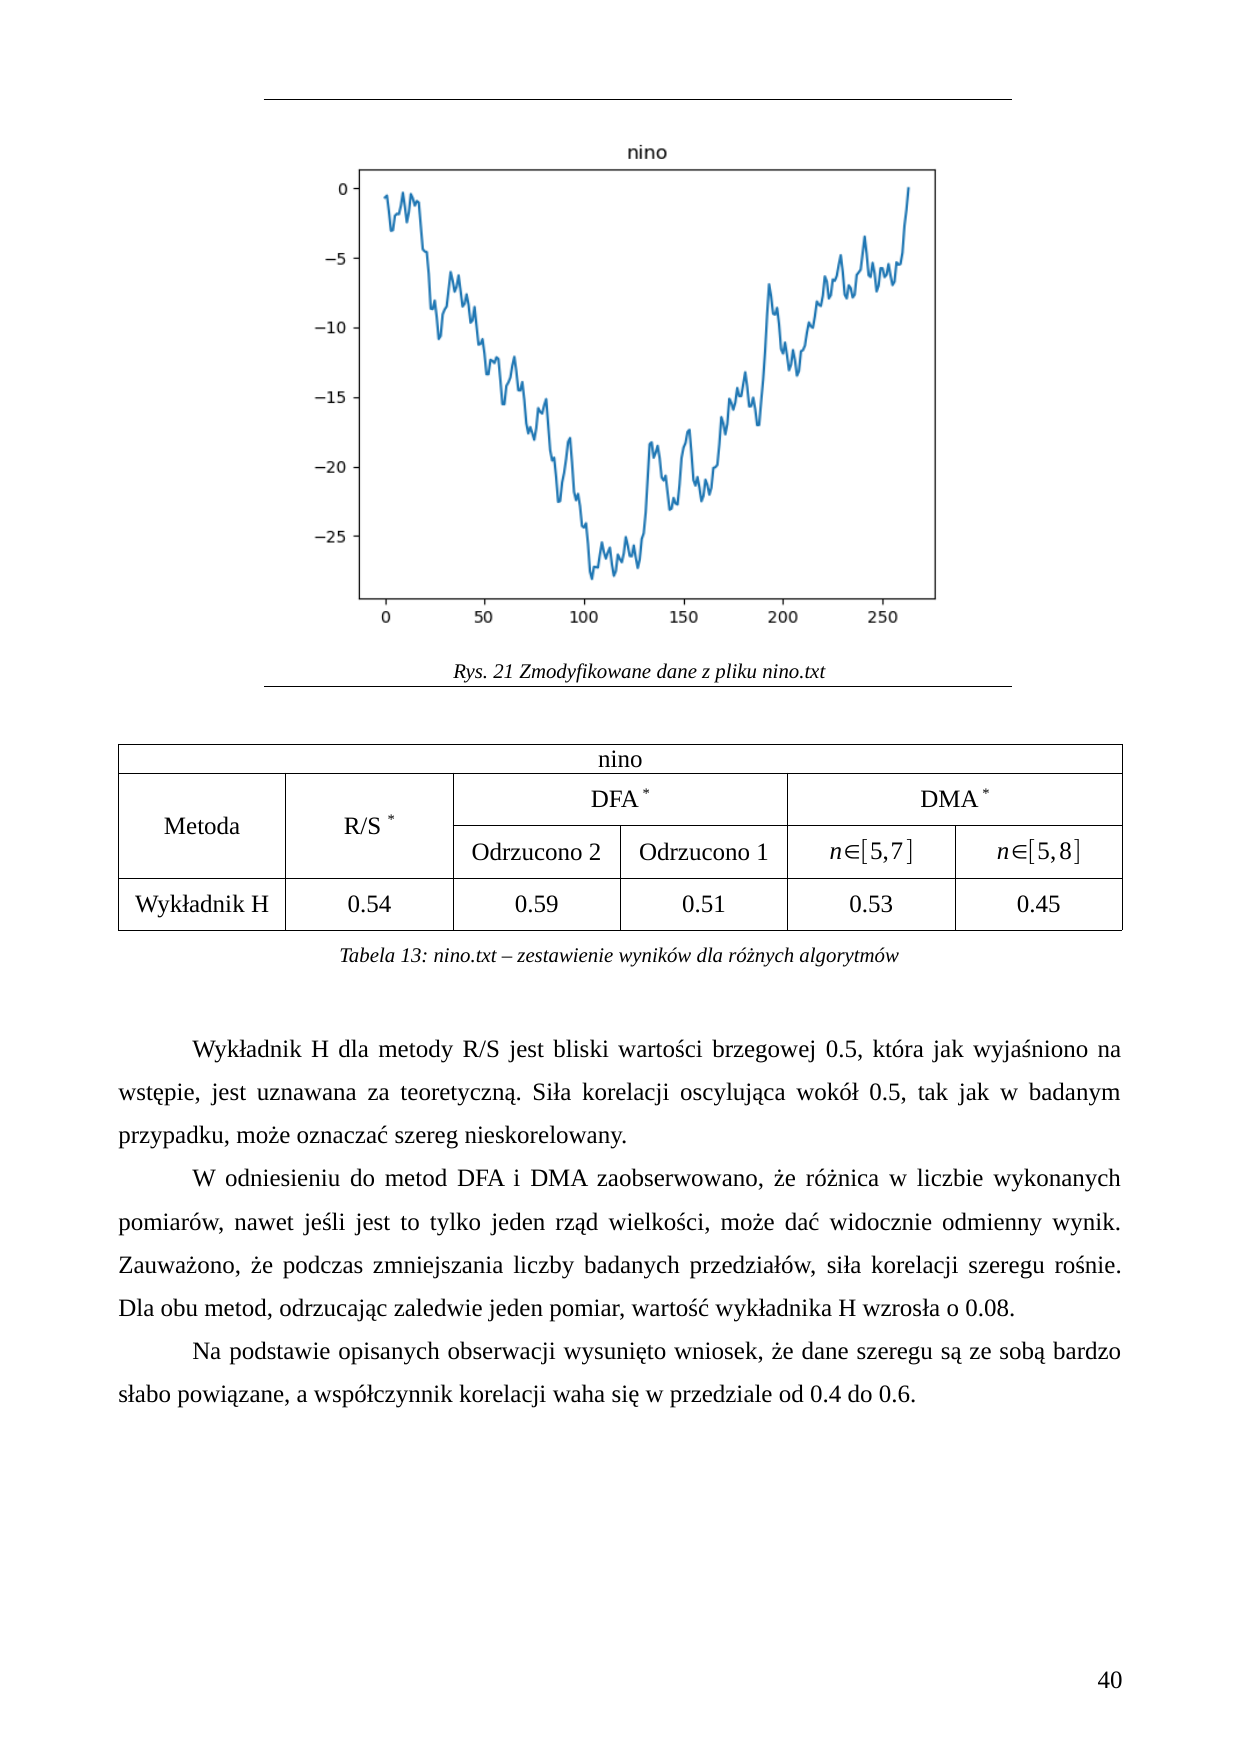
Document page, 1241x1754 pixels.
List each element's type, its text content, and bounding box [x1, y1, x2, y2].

table_cell 0.59 [454, 879, 620, 930]
text Tabela 13: nino.txt – zestawienie wyników dla różnych algorytmów [118, 942, 1122, 967]
table_cell Odrzucono 2 [454, 826, 620, 877]
table_cell R/S * [286, 774, 453, 877]
table_cell 0.53 [788, 879, 955, 930]
picture [266, 102, 1009, 660]
table_cell Odrzucono 1 [621, 826, 787, 877]
table_cell 0.45 [956, 879, 1122, 930]
text Rys Rys. 21 Zmodyfikowane dane z pliku nino.txt [266, 660, 1009, 683]
table_cell [788, 826, 955, 877]
table_cell Metoda [119, 774, 285, 877]
table_cell DFA * [454, 774, 787, 825]
table_cell Wykładnik H [119, 879, 285, 930]
text Wykładnik H dla metody R/S jest bliski wartości brzegowej 0.5, która jak wyjaśniono na wstępie, jest uznawana za teoretyczną. Siła korelacji oscylująca wokół 0.5, tak jak w badanym przypadku, może oznaczać szereg nieskorelowany. [118, 1034, 1122, 1149]
text W odniesieniu do metod DFA i DMA zaobserwowano, że różnica w liczbie wykonanych pomiarów, nawet jeśli jest to tylko jeden rząd wielkości, może dać widocznie odmienny wynik. Zauważono, że podczas zmniejszania liczby badanych przedziałów, siła korelacji szeregu rośnie. Dla obu metod, odrzucając zaledwie jeden pomiar, wartość wykładnika H wzrosła o 0.08. [118, 1163, 1122, 1322]
table_cell 0.54 [286, 879, 453, 930]
table_cell DMA * [788, 774, 1122, 825]
table_cell 0.51 [621, 879, 787, 930]
table_header nino [119, 745, 1122, 773]
text Na podstawie opisanych obserwacji wysunięto wniosek, że dane szeregu są ze sobą bardzo słabo powiązane, a współczynnik korelacji waha się w przedziale od 0.4 do 0.6. [118, 1336, 1122, 1408]
table_cell [956, 826, 1122, 877]
